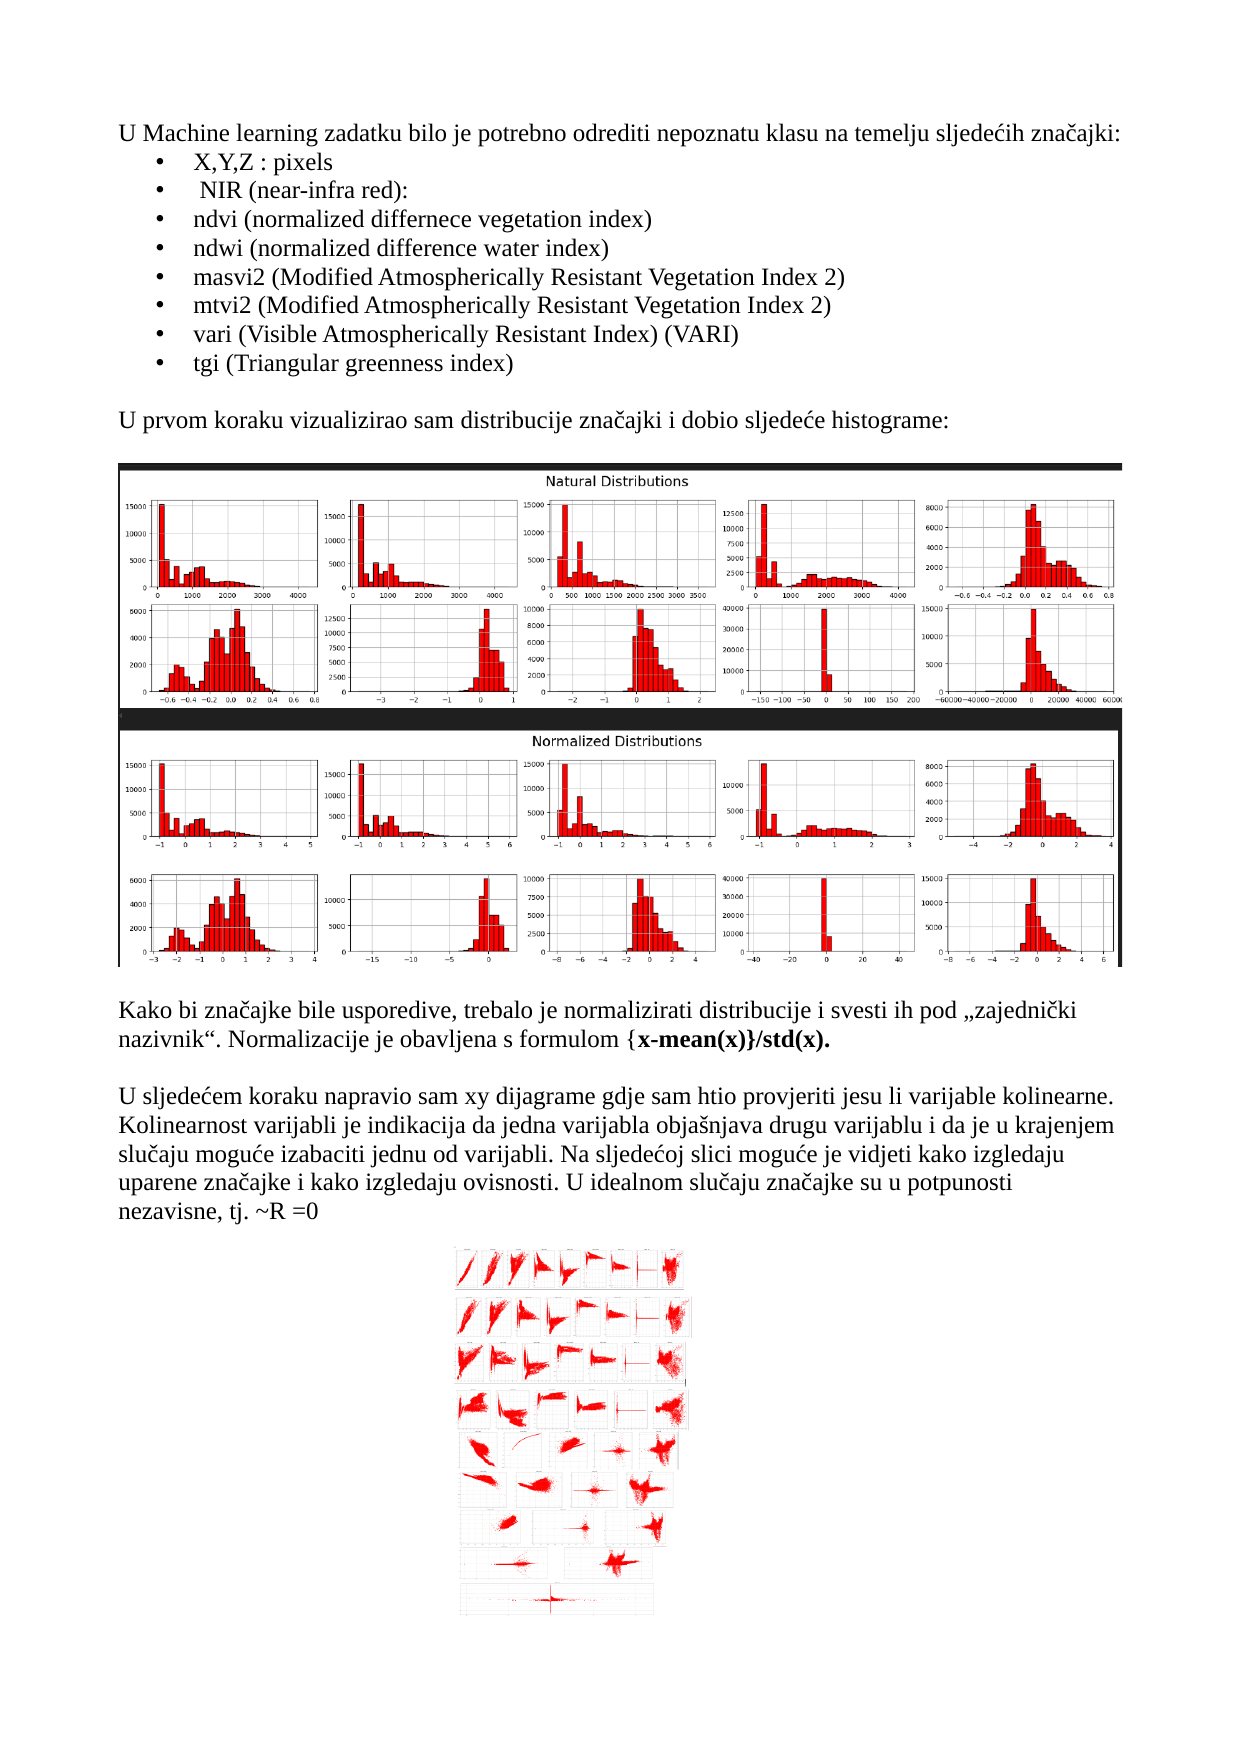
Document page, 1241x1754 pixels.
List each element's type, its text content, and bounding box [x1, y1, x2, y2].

list ndvi (normalized differnece vegetation index) [156, 204, 1122, 233]
list ndwi (normalized difference water index) [156, 233, 1122, 262]
list masvi2 (Modified Atmospherically Resistant Vegetation Index 2) [156, 262, 1122, 291]
list vari (Visible Atmospherically Resistant Index) (VARI) [156, 319, 1122, 348]
text Kako bi značajke bile usporedive, trebalo je normalizirati distribucije i svesti ih pod „zajednički nazivnik“. Normalizacije je obavljena s formulom {x-mean(x)}/std(x). [118, 995, 1122, 1052]
list tgi (Triangular greenness index) [156, 348, 1122, 377]
text U prvom koraku vizualizirao sam distribucije značajki i dobio sljedeće histograme: [118, 406, 1122, 434]
list NIR (near-infra red): [156, 176, 1122, 204]
text U sljedećem koraku napravio sam xy dijagrame gdje sam htio provjeriti jesu li varijable kolinearne. Kolinearnost varijabli je indikacija da jedna varijabla objašnjava drugu varijablu i da je u krajenjem slučaju moguće izabaciti jednu od varijabli. Na sljedećoj slici moguće je vidjeti kako izgledaju uparene značajke i kako izgledaju ovisnosti. U idealnom slučaju značajke su u potpunosti nezavisne, tj. ~R =0 [118, 1081, 1122, 1225]
text U Machine learning zadatku bilo je potrebno odrediti nepoznatu klasu na temelju sljedećih značajki: [118, 118, 1122, 147]
picture [453, 1246, 693, 1617]
list mtvi2 (Modified Atmospherically Resistant Vegetation Index 2) [156, 291, 1122, 319]
picture [118, 463, 1123, 967]
list X,Y,Z : pixels [156, 147, 1122, 176]
